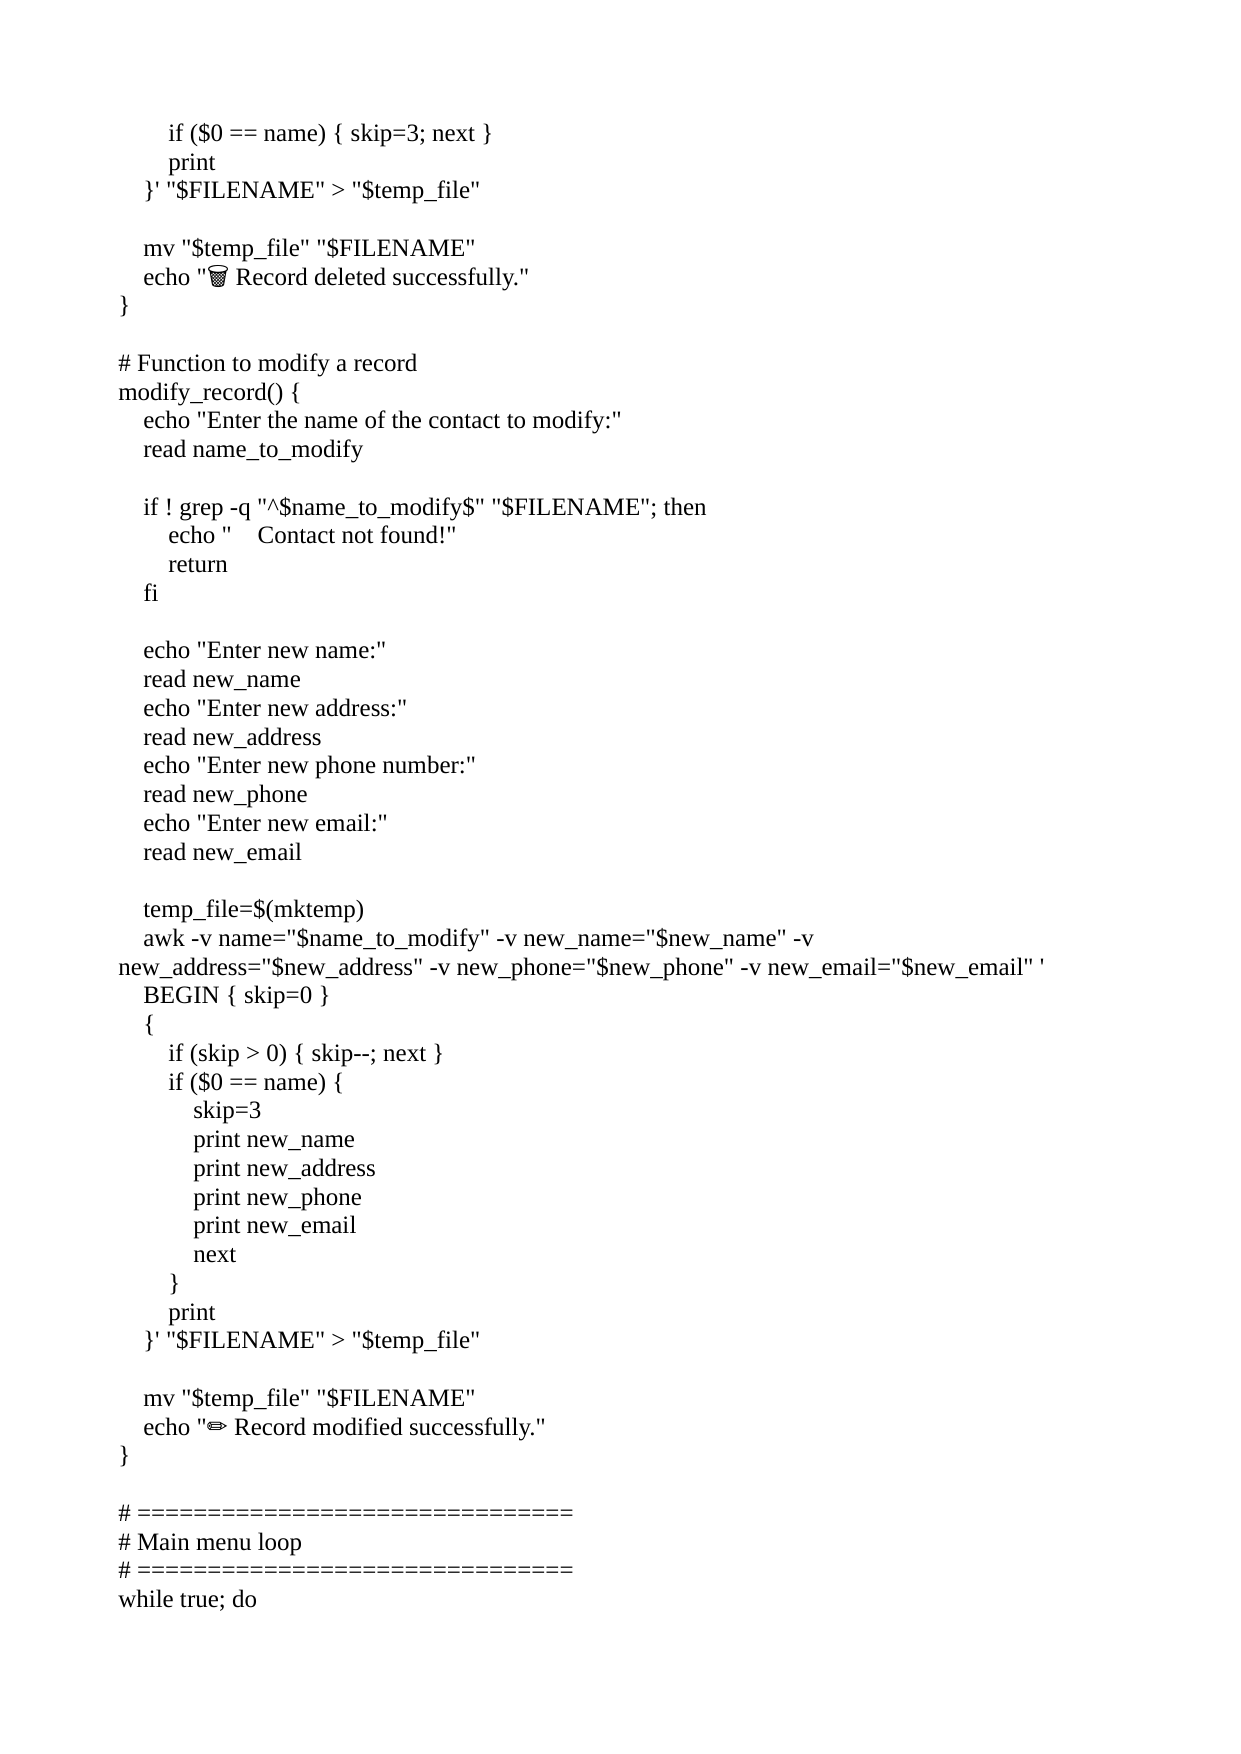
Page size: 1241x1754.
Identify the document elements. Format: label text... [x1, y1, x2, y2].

text } [118, 291, 1122, 319]
text if ($0 == name) { skip=3; next } [118, 118, 1122, 147]
text }' "$FILENAME" > "$temp_file" [118, 176, 1122, 204]
text mv "$temp_file" "$FILENAME" [118, 233, 1122, 262]
text echo "🗑️ Record deleted successfully." [118, 262, 1122, 291]
text print new_email [118, 1211, 1122, 1239]
text temp_file=$(mktemp) [118, 894, 1122, 923]
text print new_phone [118, 1182, 1122, 1211]
text echo "Enter new address:" [118, 693, 1122, 722]
text echo "Enter new name:" [118, 636, 1122, 664]
text mv "$temp_file" "$FILENAME" [118, 1383, 1122, 1412]
text while true; do [118, 1584, 1122, 1613]
text }' "$FILENAME" > "$temp_file" [118, 1326, 1122, 1354]
text print [118, 1297, 1122, 1326]
text read new_email [118, 837, 1122, 866]
text if (skip > 0) { skip--; next } [118, 1038, 1122, 1067]
text } [118, 1268, 1122, 1297]
text echo "Enter new email:" [118, 808, 1122, 837]
text read new_name [118, 664, 1122, 693]
text # Main menu loop [118, 1527, 1122, 1556]
text # =============================== [118, 1556, 1122, 1584]
text echo "✏️ Record modified successfully." [118, 1412, 1122, 1441]
text echo "Enter new phone number:" [118, 751, 1122, 779]
text echo "Enter the name of the contact to modify:" [118, 406, 1122, 434]
text echo "❌ Contact not found!" [118, 521, 1122, 549]
text print new_name [118, 1124, 1122, 1153]
text { [118, 1009, 1122, 1038]
text read name_to_modify [118, 434, 1122, 463]
text read new_address [118, 722, 1122, 751]
text skip=3 [118, 1096, 1122, 1124]
text # =============================== [118, 1498, 1122, 1527]
text read new_phone [118, 779, 1122, 808]
text print new_address [118, 1153, 1122, 1182]
text fi [118, 578, 1122, 607]
text } [118, 1441, 1122, 1469]
text BEGIN { skip=0 } [118, 981, 1122, 1009]
text print [118, 147, 1122, 176]
text if ($0 == name) { [118, 1067, 1122, 1096]
text return [118, 549, 1122, 578]
text if ! grep -q "^$name_to_modify$" "$FILENAME"; then [118, 492, 1122, 521]
text awk -v name="$name_to_modify" -v new_name="$new_name" -v new_address="$new_address" -v new_phone="$new_phone" -v new_email="$new_email" ' [118, 923, 1122, 981]
text next [118, 1239, 1122, 1268]
text # Function to modify a record [118, 348, 1122, 377]
text modify_record() { [118, 377, 1122, 406]
